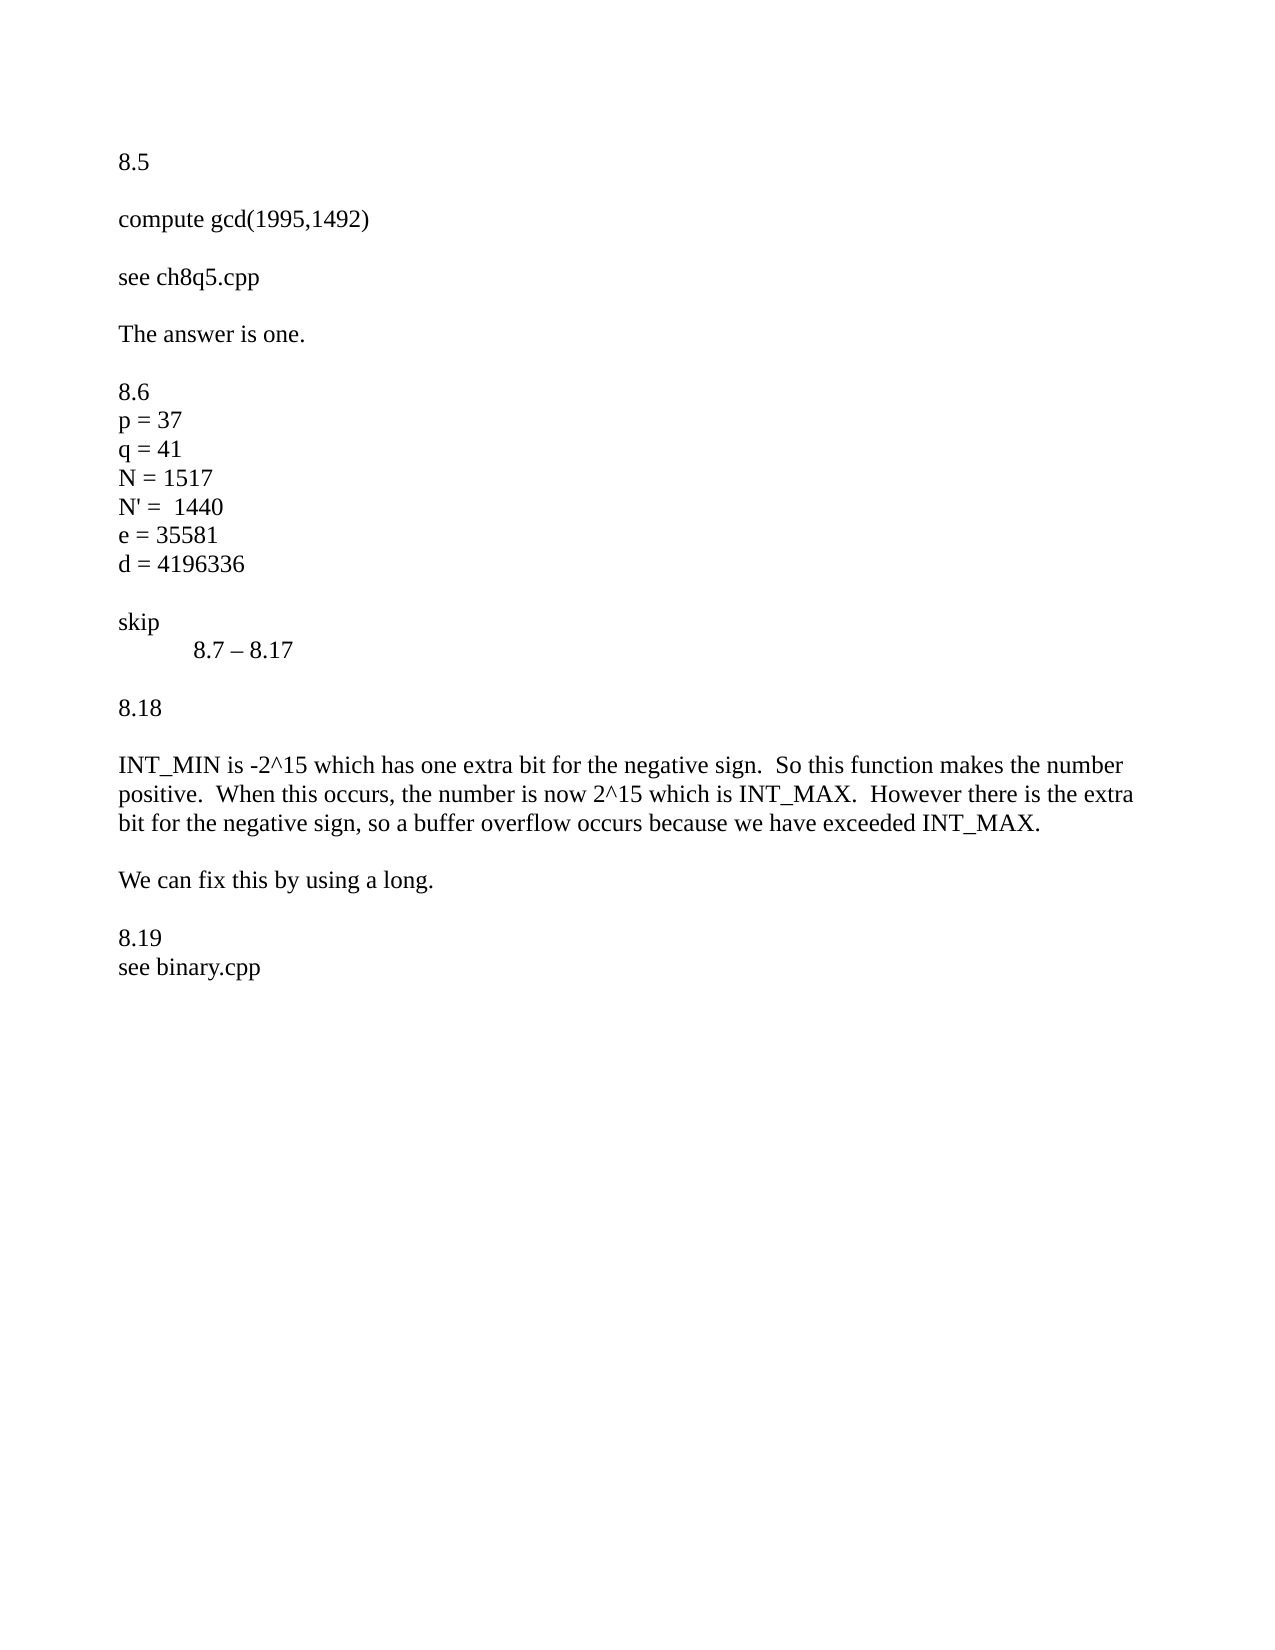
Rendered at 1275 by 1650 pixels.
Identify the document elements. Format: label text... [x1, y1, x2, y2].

list – 8.17 [193, 636, 1157, 664]
text skip [118, 607, 1157, 636]
text 8.18 [118, 693, 1157, 722]
text INT_MIN is -2^15 which has one extra bit for the negative sign. So this function makes the number positive. When this occurs, the number is now 2^15 which is INT_MAX. However there is the extra bit for the negative sign, so a buffer overflow occurs because we have exceeded INT_MAX. [118, 751, 1157, 837]
text 8.6 [118, 377, 1157, 406]
text d = 4196336 [118, 549, 1157, 578]
text q = 41 [118, 434, 1157, 463]
text The answer is one. [118, 319, 1157, 348]
text e = 35581 [118, 521, 1157, 549]
text compute gcd(1995,1492) [118, 204, 1157, 233]
text p = 37 [118, 406, 1157, 434]
text see binary.cpp [118, 952, 1157, 981]
text N = 1517 [118, 463, 1157, 492]
text We can fix this by using a long. [118, 866, 1157, 894]
text N' = 1440 [118, 492, 1157, 521]
text 8.5 [118, 147, 1157, 176]
text 8.19 [118, 923, 1157, 952]
text see ch8q5.cpp [118, 262, 1157, 291]
